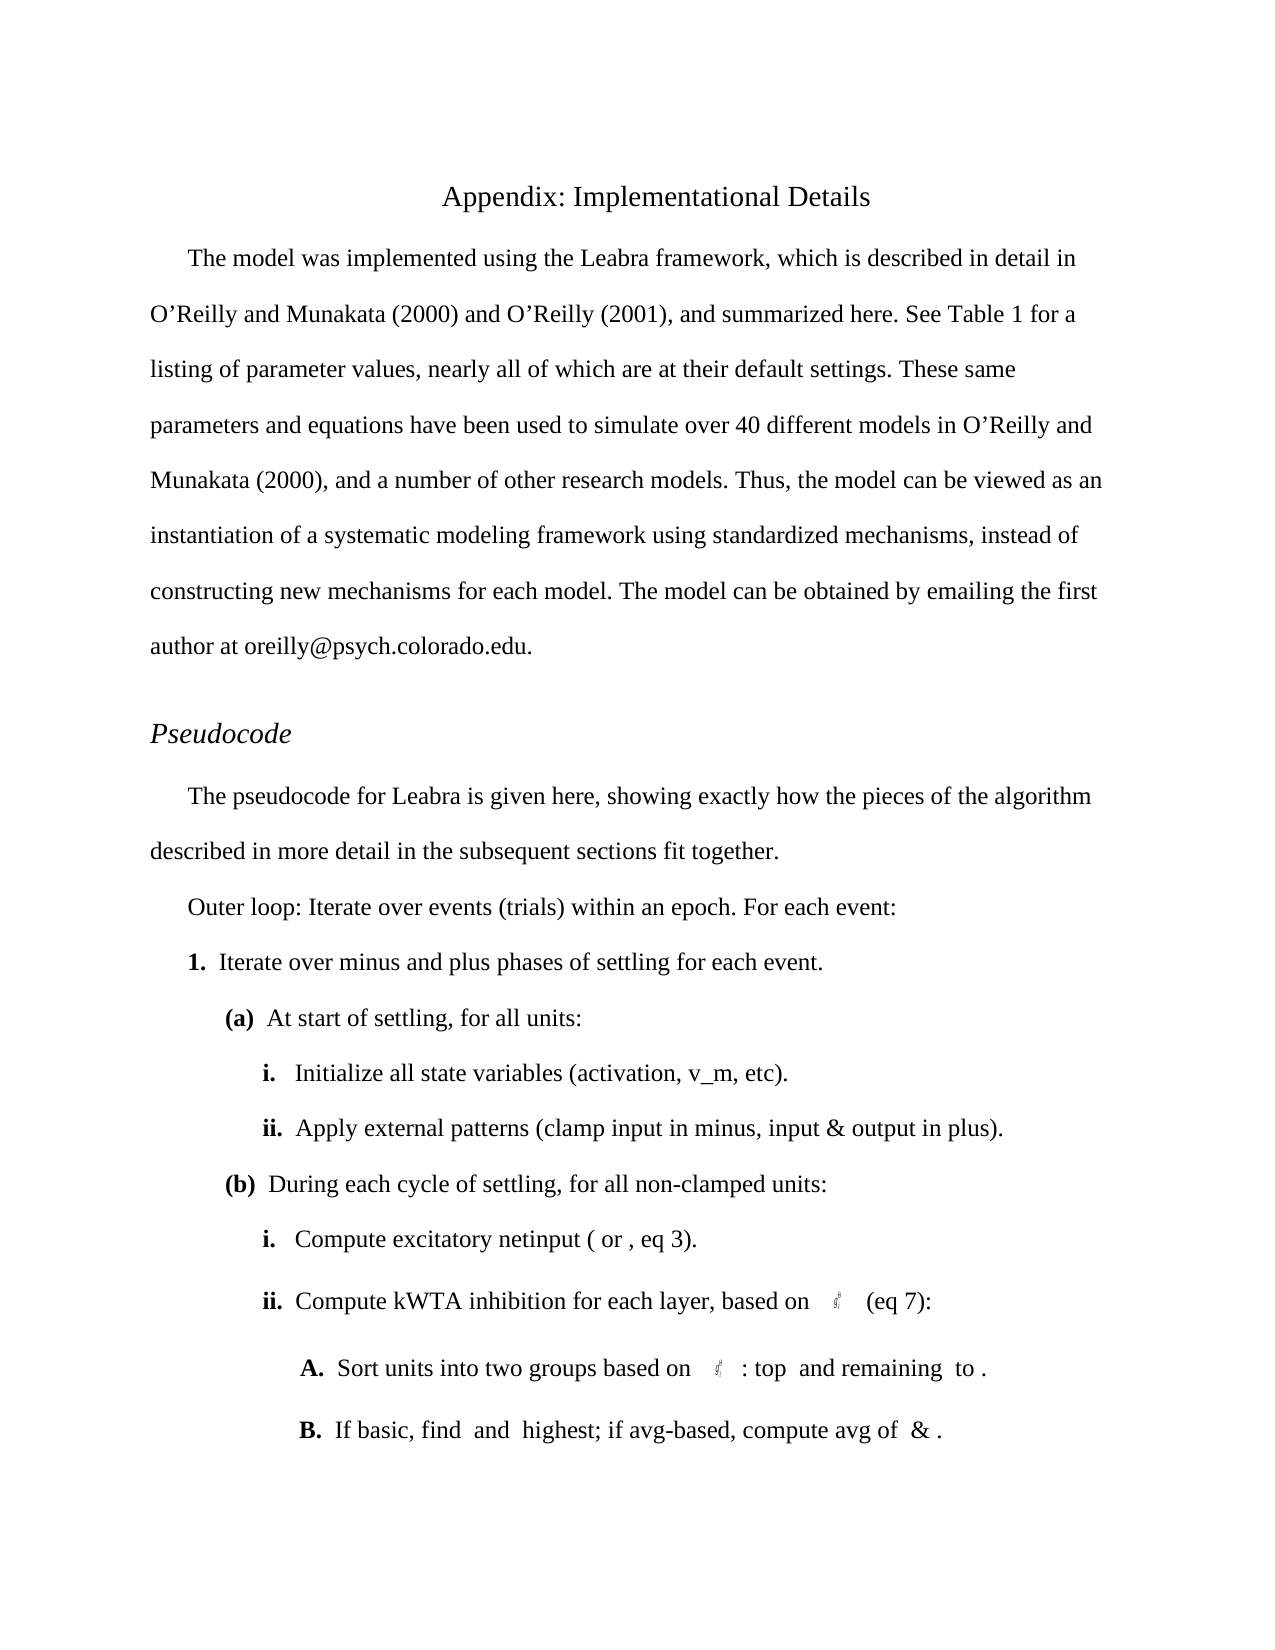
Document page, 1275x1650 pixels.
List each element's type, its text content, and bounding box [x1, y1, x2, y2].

subtitle Pseudocode [150, 717, 1125, 750]
text (a) At start of settling, for all units: [187, 1004, 1125, 1031]
subtitle Appendix: Implementational Details [187, 180, 1125, 212]
text A. Sort units into two groups based on : top and remaining to . [262, 1348, 1125, 1388]
text The pseudocode for Leabra is given here, showing exactly how the pieces of the algorithm described in more detail in the subsequent sections fit together. [150, 782, 1125, 865]
text i. Initialize all state variables (activation, v_m, etc). [225, 1059, 1125, 1087]
text i. Compute excitatory netinput ( or , eq 3). [225, 1225, 1125, 1253]
text 1. Iterate over minus and plus phases of settling for each event. [150, 948, 1125, 976]
text Outer loop: Iterate over events (trials) within an epoch. For each event: [150, 893, 1125, 921]
text ii. Apply external patterns (clamp input in minus, input & output in plus). [225, 1114, 1125, 1142]
text The model was implemented using the Leabra framework, which is described in detail in O’Reilly and Munakata (2000) and O’Reilly (2001), and summarized here. See Table 1 for a listing of parameter values, nearly all of which are at their default settings. These same parameters and equations have been used to simulate over 40 different models in O’Reilly and Munakata (2000), and a number of other research models. Thus, the model can be viewed as an instantiation of a systematic modeling framework using standardized mechanisms, instead of constructing new mechanisms for each model. The model can be obtained by emailing the first author at oreilly@psych.colorado.edu. [150, 244, 1125, 660]
text ii. Compute kWTA inhibition for each layer, based on (eq 7): [225, 1281, 1125, 1321]
text B. If basic, find and highest; if avg-based, compute avg of & . [299, 1416, 1125, 1443]
text (b) During each cycle of settling, for all non-clamped units: [187, 1170, 1125, 1198]
